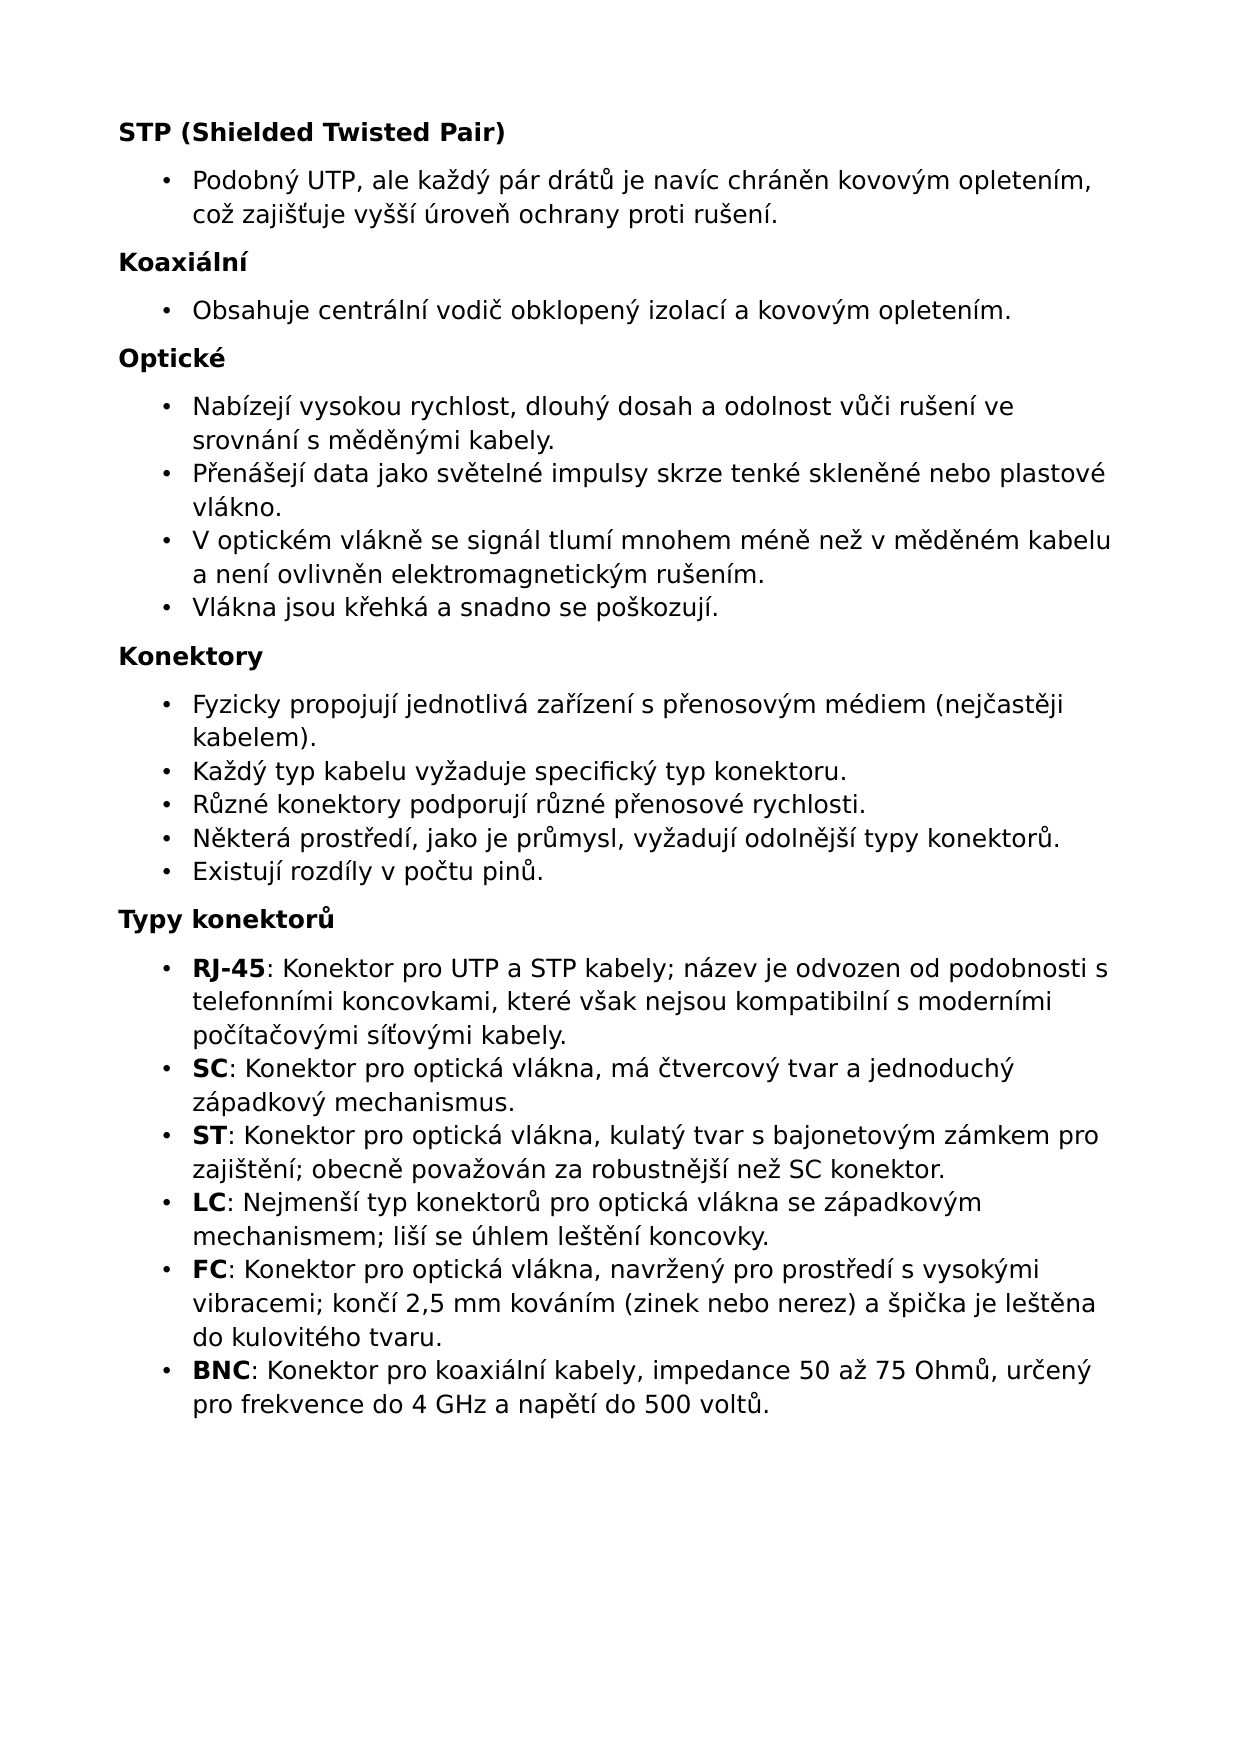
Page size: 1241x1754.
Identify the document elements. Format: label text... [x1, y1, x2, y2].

list Podobný UTP, ale každý pár drátů je navíc chráněn kovovým opletením, což zajišťuje vyšší úroveň ochrany proti rušení. [162, 166, 1122, 229]
list SC: Konektor pro optická vlákna, má čtvercový tvar a jednoduchý západkový mechanismus. [162, 1054, 1122, 1117]
list Každý typ kabelu vyžaduje specifický typ konektoru. [162, 757, 1122, 786]
list Fyzicky propojují jednotlivá zařízení s přenosovým médiem (nejčastěji kabelem). [162, 690, 1122, 752]
list LC: Nejmenší typ konektorů pro optická vlákna se západkovým mechanismem; liší se úhlem leštění koncovky. [162, 1188, 1122, 1251]
list Přenášejí data jako světelné impulsy skrze tenké skleněné nebo plastové vlákno. [162, 459, 1122, 522]
list V optickém vlákně se signál tlumí mnohem méně než v měděném kabelu a není ovlivněn elektromagnetickým rušením. [162, 526, 1122, 589]
text Typy konektorů [118, 906, 1122, 935]
list FC: Konektor pro optická vlákna, navržený pro prostředí s vysokými vibracemi; končí 2,5 mm kováním (zinek nebo nerez) a špička je leštěna do kulovitého tvaru. [162, 1256, 1122, 1352]
text Koaxiální [118, 248, 1122, 277]
list BNC: Konektor pro koaxiální kabely, impedance 50 až 75 Ohmů, určený pro frekvence do 4 GHz a napětí do 500 voltů. [162, 1356, 1122, 1419]
list Vlákna jsou křehká a snadno se poškozují. [162, 593, 1122, 623]
list Různé konektory podporují různé přenosové rychlosti. [162, 790, 1122, 819]
list Některá prostředí, jako je průmysl, vyžadují odolnější typy konektorů. [162, 824, 1122, 853]
list RJ-45: Konektor pro UTP a STP kabely; název je odvozen od podobnosti s telefonními koncovkami, které však nejsou kompatibilní s moderními počítačovými síťovými kabely. [162, 954, 1122, 1050]
text Konektory [118, 642, 1122, 671]
list Nabízejí vysokou rychlost, dlouhý dosah a odolnost vůči rušení ve srovnání s měděnými kabely. [162, 392, 1122, 455]
list ST: Konektor pro optická vlákna, kulatý tvar s bajonetovým zámkem pro zajištění; obecně považován za robustnější než SC konektor. [162, 1121, 1122, 1184]
list Existují rozdíly v počtu pinů. [162, 857, 1122, 887]
text Optické [118, 344, 1122, 373]
text STP (Shielded Twisted Pair) [118, 118, 1122, 147]
list Obsahuje centrální vodič obklopený izolací a kovovým opletením. [162, 296, 1122, 325]
